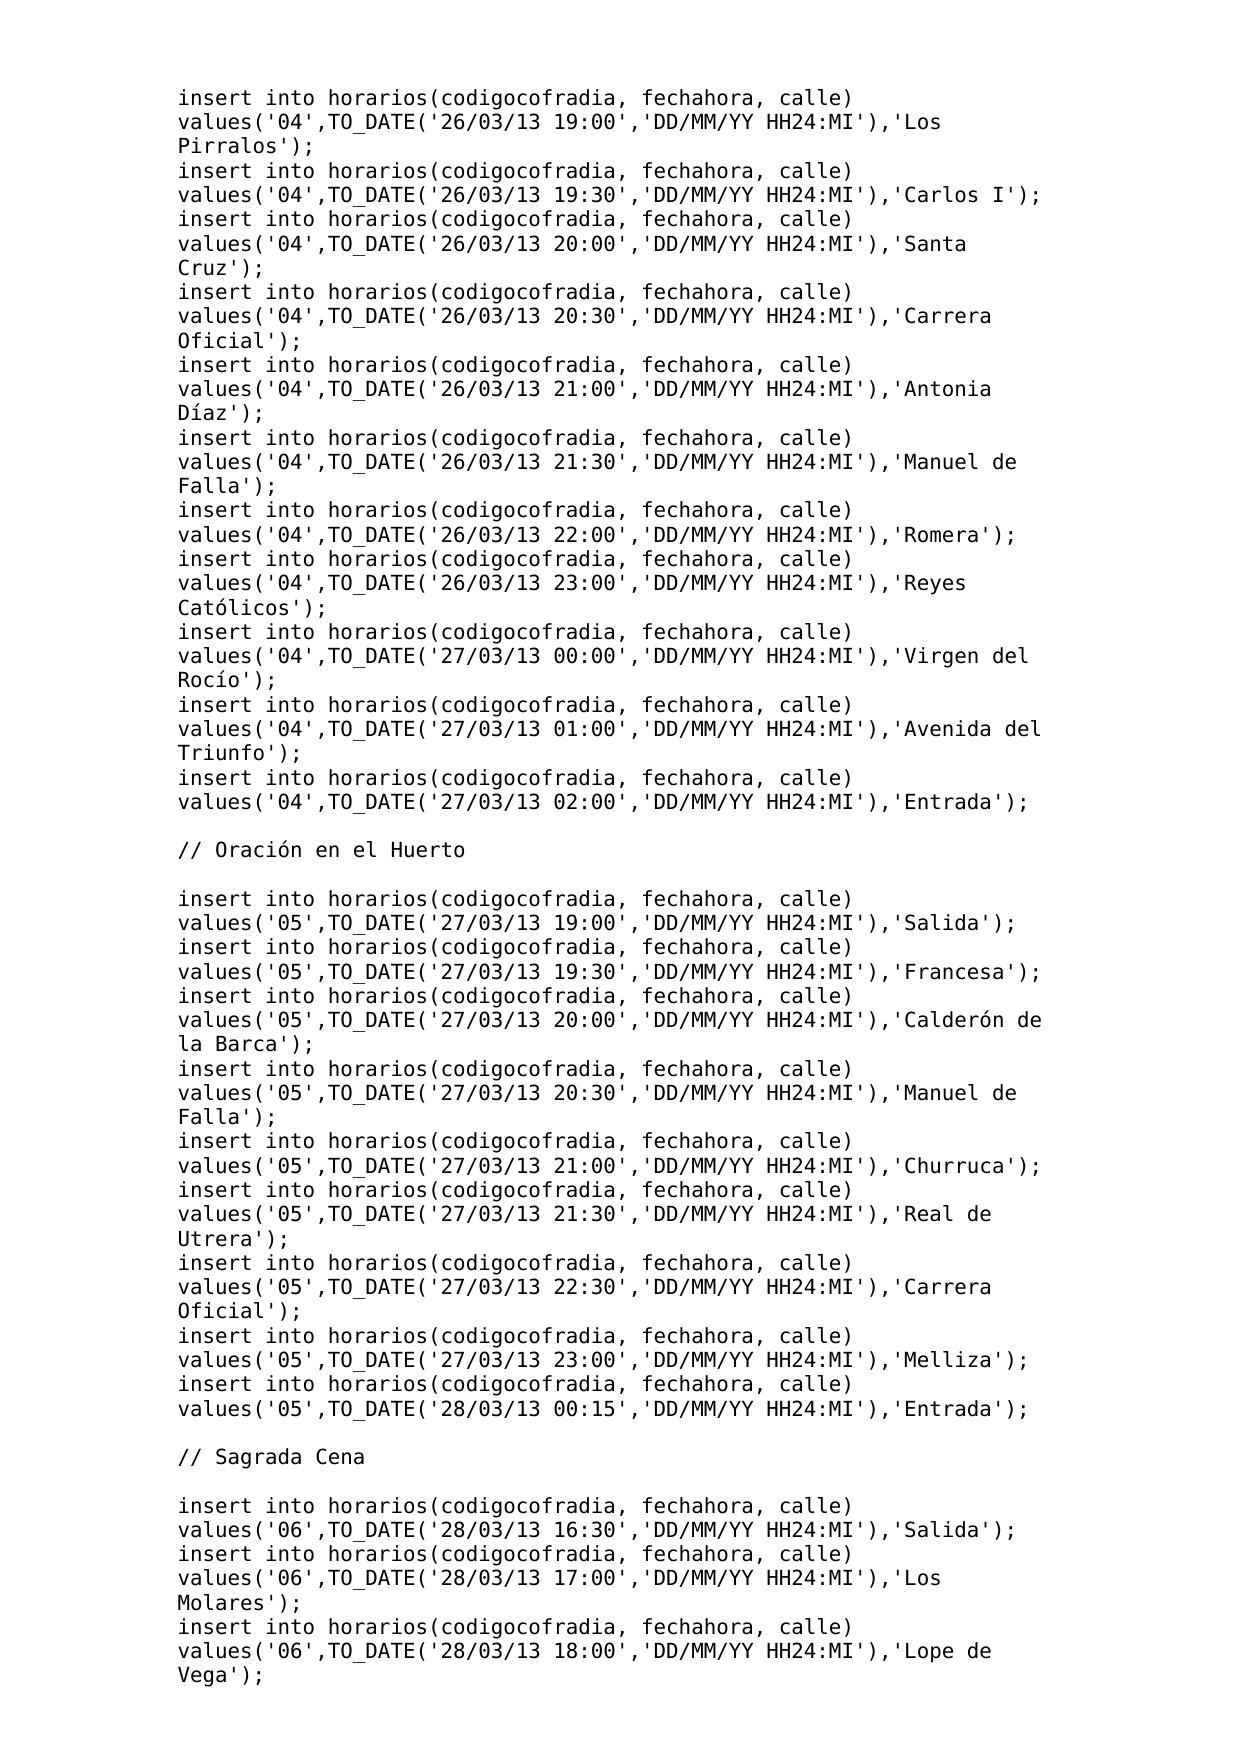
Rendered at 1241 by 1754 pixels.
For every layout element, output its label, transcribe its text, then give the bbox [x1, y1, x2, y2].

text insert into horarios(codigocofradia, fechahora, calle) [177, 1324, 1063, 1348]
text values('04',TO_DATE('26/03/13 22:00','DD/MM/YY HH24:MI'),'Romera'); [177, 523, 1063, 547]
text insert into horarios(codigocofradia, fechahora, calle) [177, 887, 1063, 911]
text insert into horarios(codigocofradia, fechahora, calle) [177, 426, 1063, 450]
text insert into horarios(codigocofradia, fechahora, calle) [177, 547, 1063, 571]
text insert into horarios(codigocofradia, fechahora, calle) [177, 1615, 1063, 1639]
text values('05',TO_DATE('27/03/13 20:00','DD/MM/YY HH24:MI'),'Calderón de la Barca'); [177, 1008, 1063, 1057]
text insert into horarios(codigocofradia, fechahora, calle) [177, 935, 1063, 960]
text values('06',TO_DATE('28/03/13 18:00','DD/MM/YY HH24:MI'),'Lope de Vega'); [177, 1639, 1063, 1688]
text insert into horarios(codigocofradia, fechahora, calle) [177, 766, 1063, 790]
text insert into horarios(codigocofradia, fechahora, calle) [177, 1494, 1063, 1518]
text insert into horarios(codigocofradia, fechahora, calle) [177, 984, 1063, 1008]
text values('05',TO_DATE('27/03/13 22:30','DD/MM/YY HH24:MI'),'Carrera Oficial'); [177, 1275, 1063, 1324]
text values('05',TO_DATE('27/03/13 21:00','DD/MM/YY HH24:MI'),'Churruca'); [177, 1154, 1063, 1178]
text values('04',TO_DATE('27/03/13 01:00','DD/MM/YY HH24:MI'),'Avenida del Triunfo'); [177, 717, 1063, 766]
text values('06',TO_DATE('28/03/13 17:00','DD/MM/YY HH24:MI'),'Los Molares'); [177, 1566, 1063, 1615]
text insert into horarios(codigocofradia, fechahora, calle) [177, 1178, 1063, 1202]
text values('04',TO_DATE('27/03/13 00:00','DD/MM/YY HH24:MI'),'Virgen del Rocío'); [177, 644, 1063, 693]
text insert into horarios(codigocofradia, fechahora, calle) [177, 1057, 1063, 1081]
text insert into horarios(codigocofradia, fechahora, calle) [177, 1372, 1063, 1397]
text values('05',TO_DATE('27/03/13 19:30','DD/MM/YY HH24:MI'),'Francesa'); [177, 960, 1063, 984]
text values('05',TO_DATE('28/03/13 00:15','DD/MM/YY HH24:MI'),'Entrada'); [177, 1397, 1063, 1421]
text insert into horarios(codigocofradia, fechahora, calle) [177, 353, 1063, 377]
text insert into horarios(codigocofradia, fechahora, calle) [177, 1129, 1063, 1154]
text values('04',TO_DATE('26/03/13 20:30','DD/MM/YY HH24:MI'),'Carrera Oficial'); [177, 304, 1063, 353]
text values('05',TO_DATE('27/03/13 23:00','DD/MM/YY HH24:MI'),'Melliza'); [177, 1348, 1063, 1372]
text values('05',TO_DATE('27/03/13 21:30','DD/MM/YY HH24:MI'),'Real de Utrera'); [177, 1202, 1063, 1251]
text insert into horarios(codigocofradia, fechahora, calle) [177, 693, 1063, 717]
text insert into horarios(codigocofradia, fechahora, calle) [177, 280, 1063, 304]
text values('04',TO_DATE('26/03/13 20:00','DD/MM/YY HH24:MI'),'Santa Cruz'); [177, 232, 1063, 280]
text insert into horarios(codigocofradia, fechahora, calle) [177, 1542, 1063, 1566]
text values('04',TO_DATE('26/03/13 19:00','DD/MM/YY HH24:MI'),'Los Pirralos'); [177, 110, 1063, 159]
text values('04',TO_DATE('26/03/13 21:30','DD/MM/YY HH24:MI'),'Manuel de Falla'); [177, 450, 1063, 498]
text values('06',TO_DATE('28/03/13 16:30','DD/MM/YY HH24:MI'),'Salida'); [177, 1518, 1063, 1542]
text insert into horarios(codigocofradia, fechahora, calle) [177, 498, 1063, 523]
text insert into horarios(codigocofradia, fechahora, calle) [177, 1251, 1063, 1275]
text values('04',TO_DATE('26/03/13 21:00','DD/MM/YY HH24:MI'),'Antonia Díaz'); [177, 377, 1063, 426]
text // Oración en el Huerto [177, 838, 1063, 863]
text values('04',TO_DATE('26/03/13 19:30','DD/MM/YY HH24:MI'),'Carlos I'); [177, 183, 1063, 207]
text values('05',TO_DATE('27/03/13 20:30','DD/MM/YY HH24:MI'),'Manuel de Falla'); [177, 1081, 1063, 1129]
text insert into horarios(codigocofradia, fechahora, calle) [177, 207, 1063, 232]
text values('04',TO_DATE('26/03/13 23:00','DD/MM/YY HH24:MI'),'Reyes Católicos'); [177, 571, 1063, 620]
text insert into horarios(codigocofradia, fechahora, calle) [177, 620, 1063, 644]
text insert into horarios(codigocofradia, fechahora, calle) [177, 159, 1063, 183]
text // Sagrada Cena [177, 1445, 1063, 1469]
text values('05',TO_DATE('27/03/13 19:00','DD/MM/YY HH24:MI'),'Salida'); [177, 911, 1063, 935]
text values('04',TO_DATE('27/03/13 02:00','DD/MM/YY HH24:MI'),'Entrada'); [177, 790, 1063, 814]
text insert into horarios(codigocofradia, fechahora, calle) [177, 86, 1063, 110]
